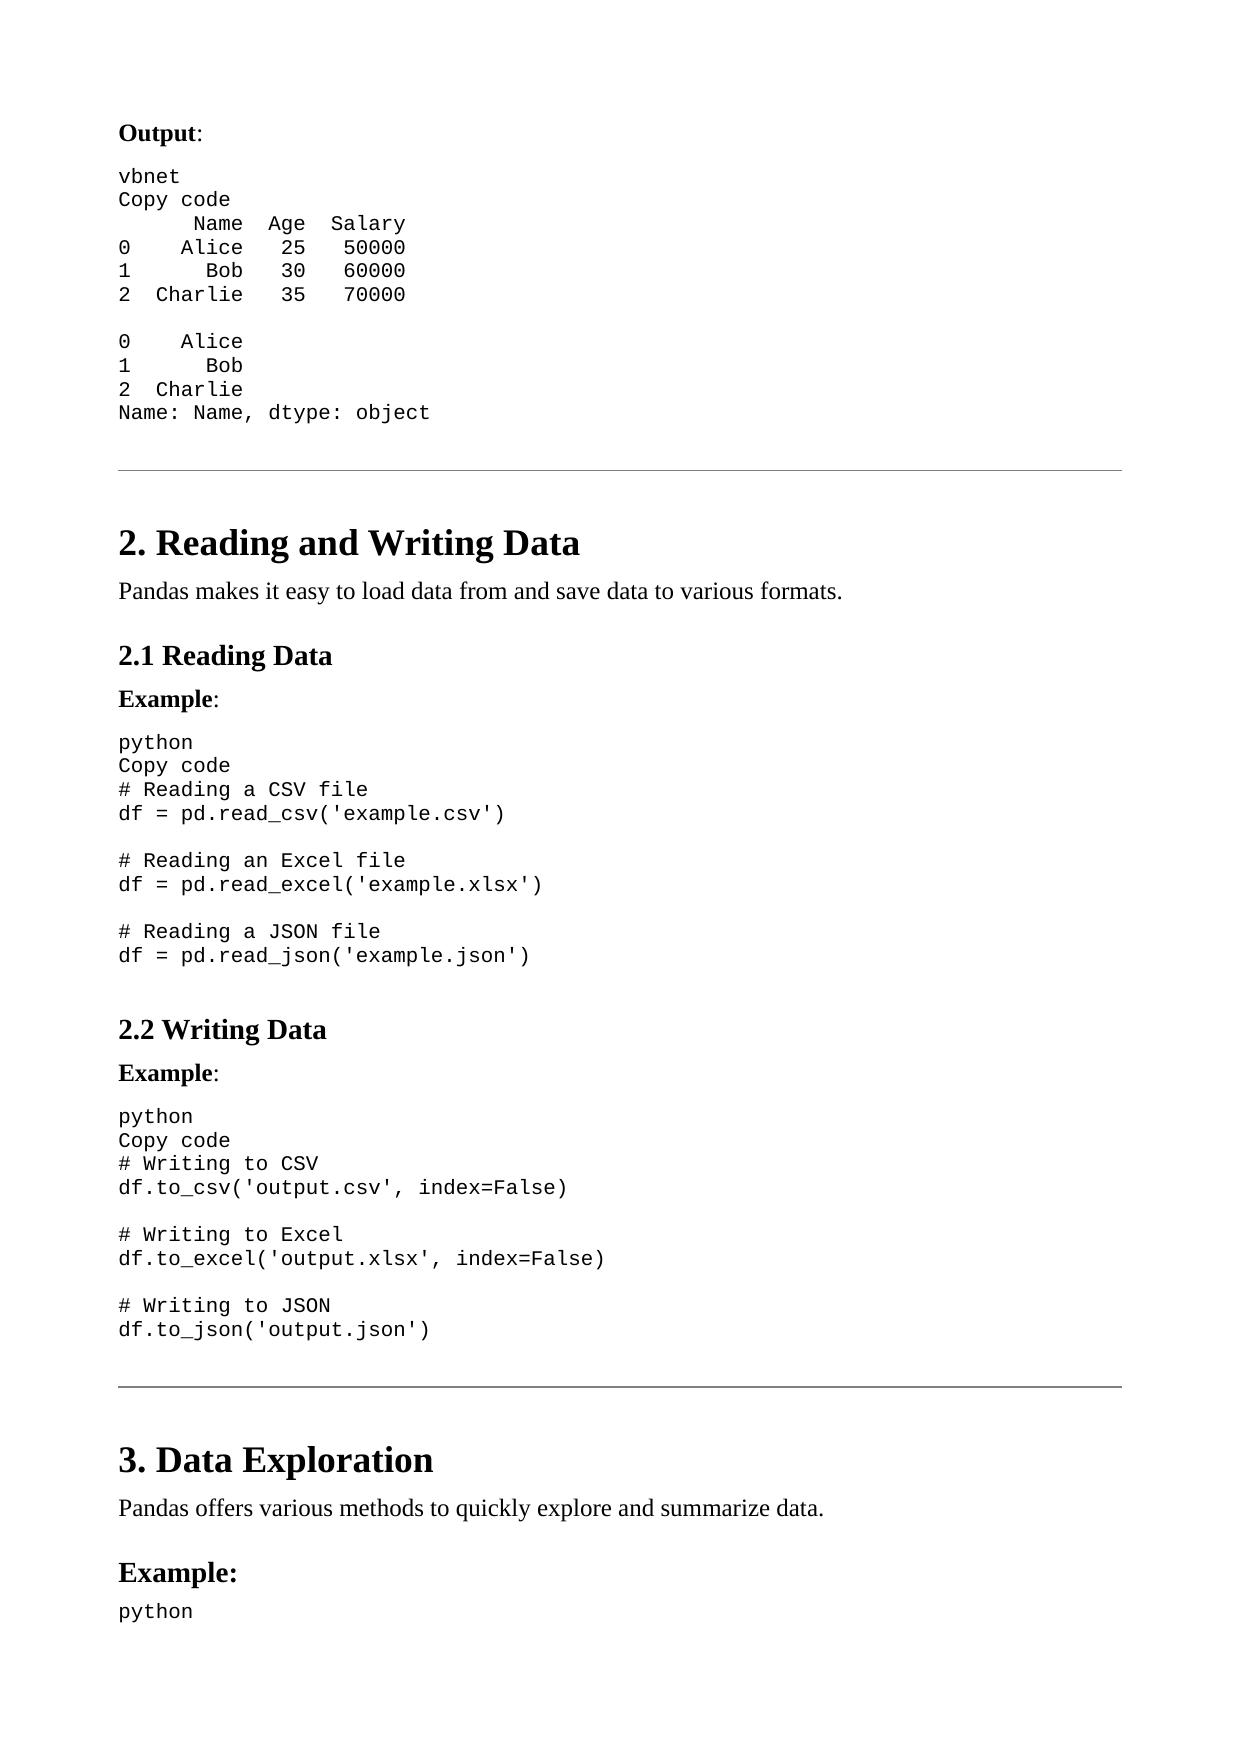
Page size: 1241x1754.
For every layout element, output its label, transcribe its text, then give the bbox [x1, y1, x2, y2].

text df = pd.read_json('example.json') [118, 945, 1122, 968]
text Copy code [118, 189, 1122, 213]
text # Reading an Excel file [118, 850, 1122, 874]
text Pandas offers various methods to quickly explore and summarize data. [118, 1493, 1122, 1521]
text 1 Bob 30 60000 [118, 260, 1122, 284]
text # Writing to Excel [118, 1224, 1122, 1248]
text # Writing to JSON [118, 1295, 1122, 1319]
text vbnet [118, 166, 1122, 189]
text Example: [118, 684, 1122, 713]
text Name Age Salary [118, 213, 1122, 237]
text df.to_csv('output.csv', index=False) [118, 1177, 1122, 1201]
text # Reading a JSON file [118, 921, 1122, 945]
subtitle 2. Reading and Writing Data [118, 520, 1122, 563]
text Copy code [118, 1130, 1122, 1153]
text Example: [118, 1058, 1122, 1087]
text 2 Charlie [118, 378, 1122, 402]
subtitle 2.2 Writing Data [118, 1012, 1122, 1046]
text df.to_excel('output.xlsx', index=False) [118, 1248, 1122, 1272]
text python [118, 1106, 1122, 1130]
text Copy code [118, 756, 1122, 779]
text df.to_json('output.json') [118, 1319, 1122, 1342]
text df = pd.read_excel('example.xlsx') [118, 874, 1122, 897]
subtitle 2.1 Reading Data [118, 638, 1122, 672]
text Output: [118, 118, 1122, 147]
text 2 Charlie 35 70000 [118, 284, 1122, 308]
subtitle Example: [118, 1555, 1122, 1588]
text # Writing to CSV [118, 1153, 1122, 1177]
subtitle 3. Data Exploration [118, 1437, 1122, 1480]
text python [118, 1601, 1122, 1624]
text Pandas makes it easy to load data from and save data to various formats. [118, 576, 1122, 605]
text 0 Alice [118, 331, 1122, 355]
text 1 Bob [118, 355, 1122, 378]
text Name: Name, dtype: object [118, 402, 1122, 426]
text 0 Alice 25 50000 [118, 237, 1122, 260]
text # Reading a CSV file [118, 779, 1122, 803]
text python [118, 732, 1122, 756]
text df = pd.read_csv('example.csv') [118, 803, 1122, 826]
